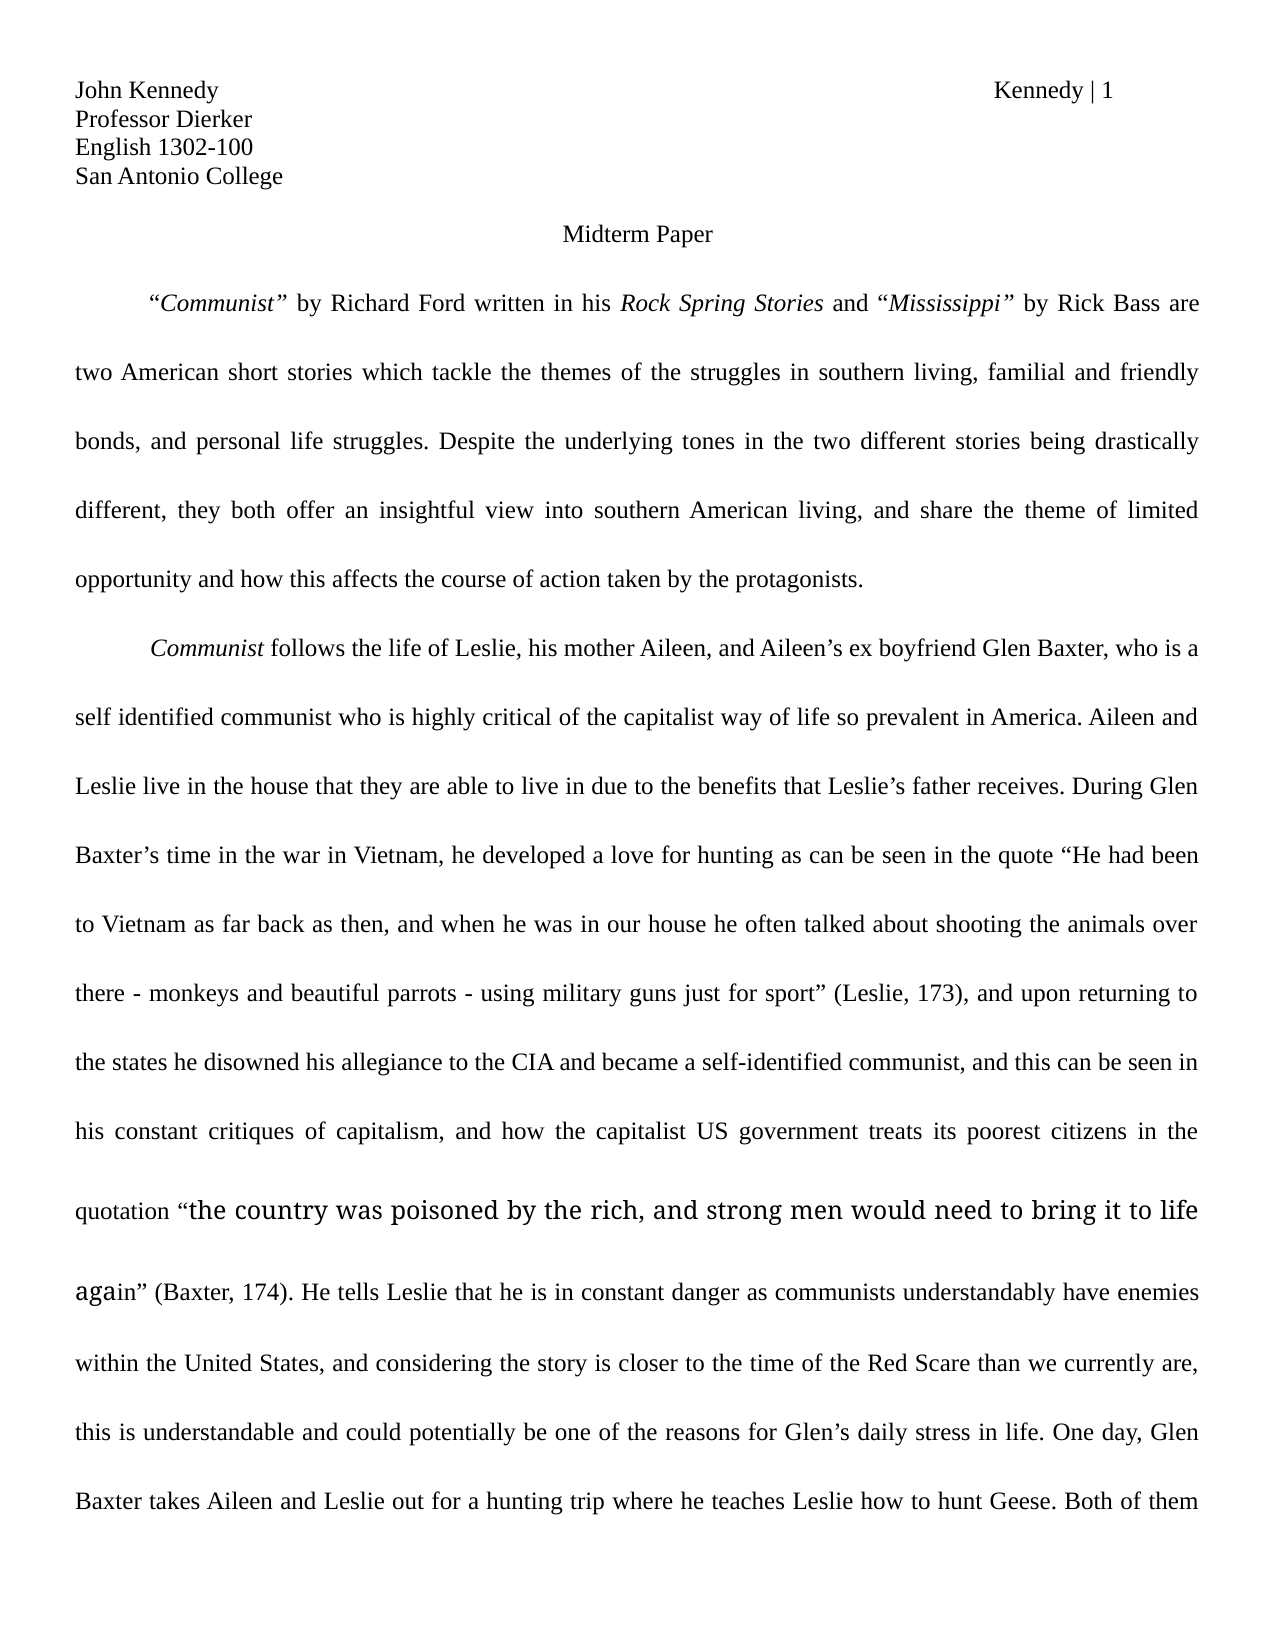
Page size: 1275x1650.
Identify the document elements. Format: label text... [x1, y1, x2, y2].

text Communist follows the life of Leslie, his mother Aileen, and Aileen’s ex boyfriend Glen Baxter, who is a self identified communist who is highly critical of the capitalist way of life so prevalent in America. Aileen and Leslie live in the house that they are able to live in due to the benefits that Leslie’s father receives. During Glen Baxter’s time in the war in Vietnam, he developed a love for hunting as can be seen in the quote “He had been to Vietnam as far back as then, and when he was in our house he often talked about shooting the animals over there - monkeys and beautiful parrots - using military guns just for sport” (Leslie, 173), and upon returning to the states he disowned his allegiance to the CIA and became a self-identified communist, and this can be seen in his constant critiques of capitalism, and how the capitalist US government treats its poorest citizens in the quotation “the country was poisoned by the rich, and strong men would need to bring it to life again” (Baxter, 174). He tells Leslie that he is in constant danger as communists understandably have enemies within the United States, and considering the story is closer to the time of the Red Scare than we currently are, this is understandable and could potentially be one of the reasons for Glen’s daily stress in life. One day, Glen Baxter takes Aileen and Leslie out for a hunting trip where he teaches Leslie how to hunt Geese. Both of them [75, 633, 1200, 1515]
text “Communist” by Richard Ford written in his Rock Spring Stories and “Mississippi” by Rick Bass are two American short stories which tackle the themes of the struggles in southern living, familial and friendly bonds, and personal life struggles. Despite the underlying tones in the two different stories being drastically different, they both offer an insightful view into southern American living, and share the theme of limited opportunity and how this affects the course of action taken by the protagonists. [75, 288, 1200, 593]
text Midterm Paper [75, 219, 1200, 248]
